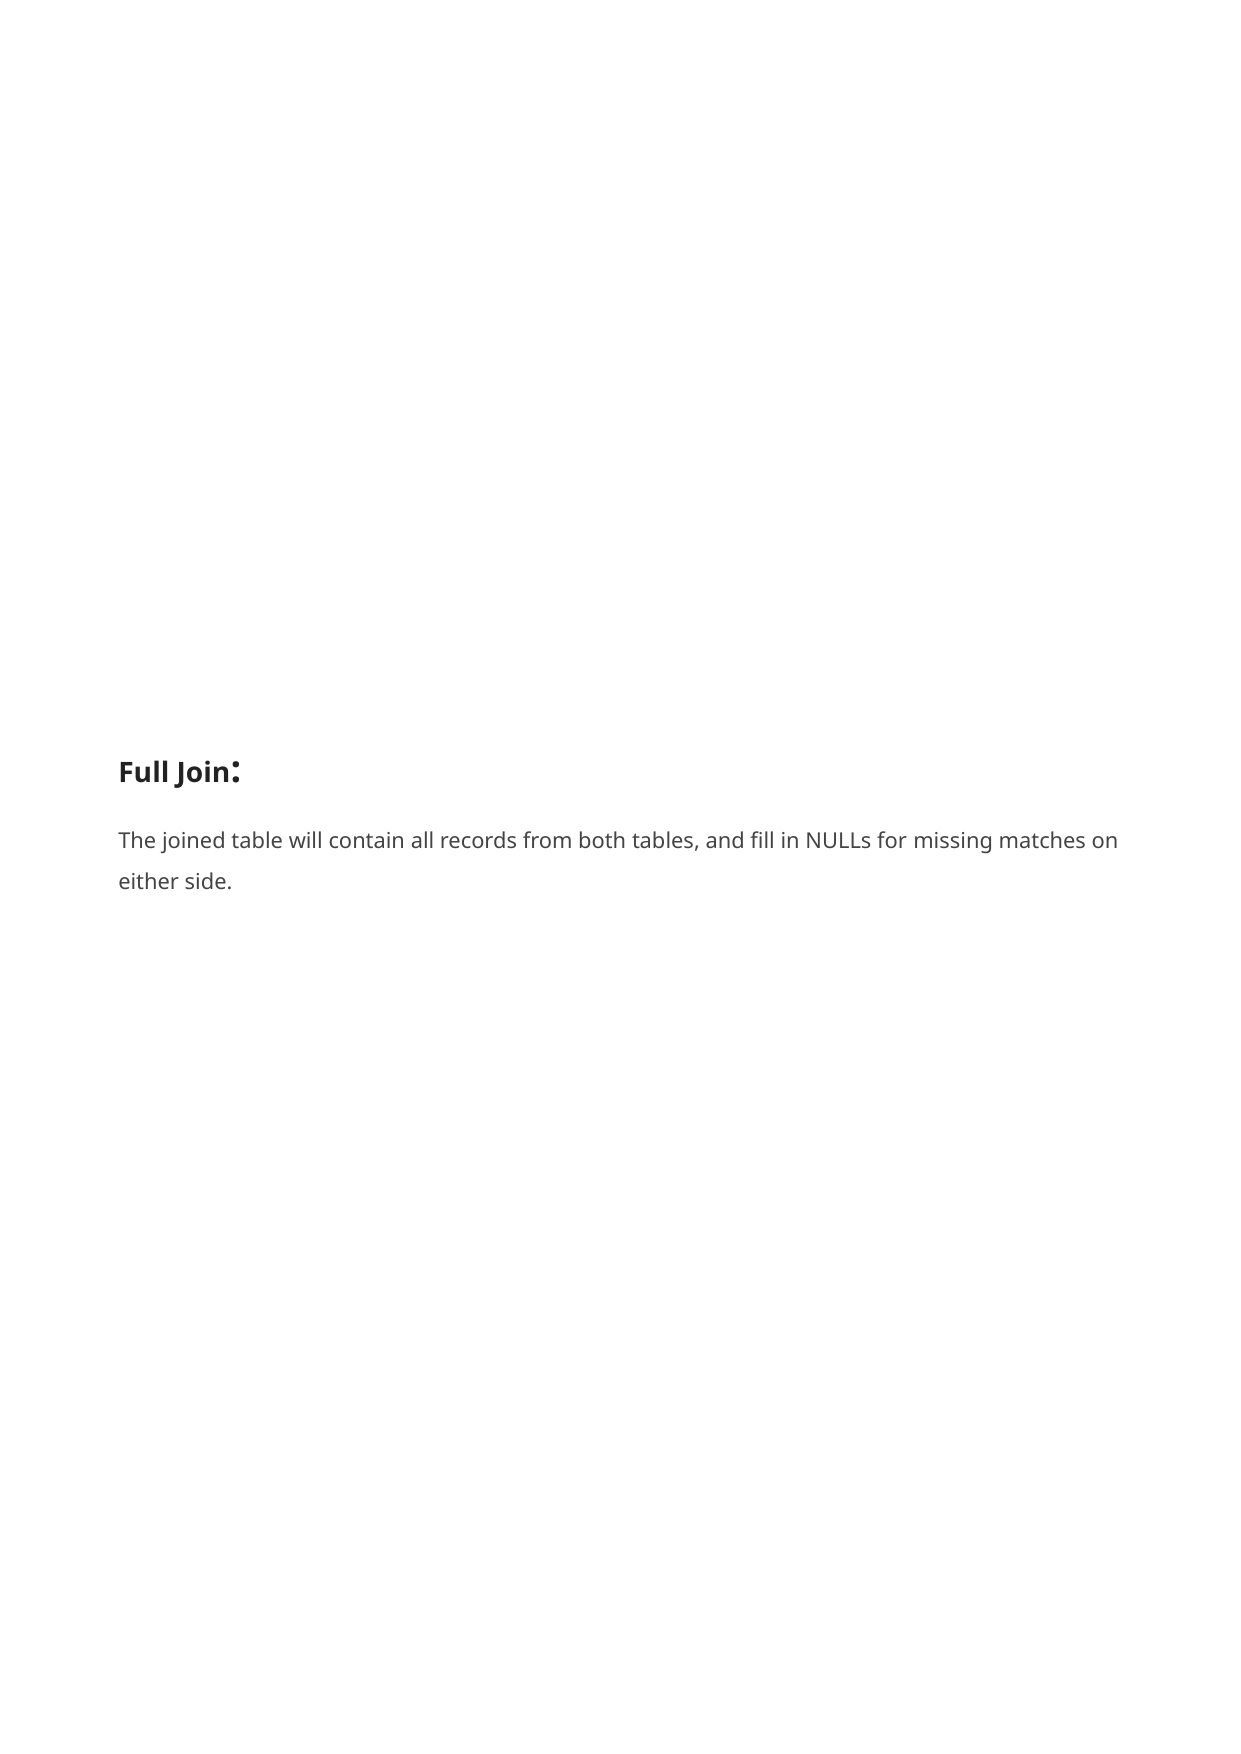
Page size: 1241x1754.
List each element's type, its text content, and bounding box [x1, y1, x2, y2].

subtitle Full Join: [118, 743, 1122, 794]
text The joined table will contain all records from both tables, and fill in NULLs for missing matches on either side. [118, 814, 1122, 896]
